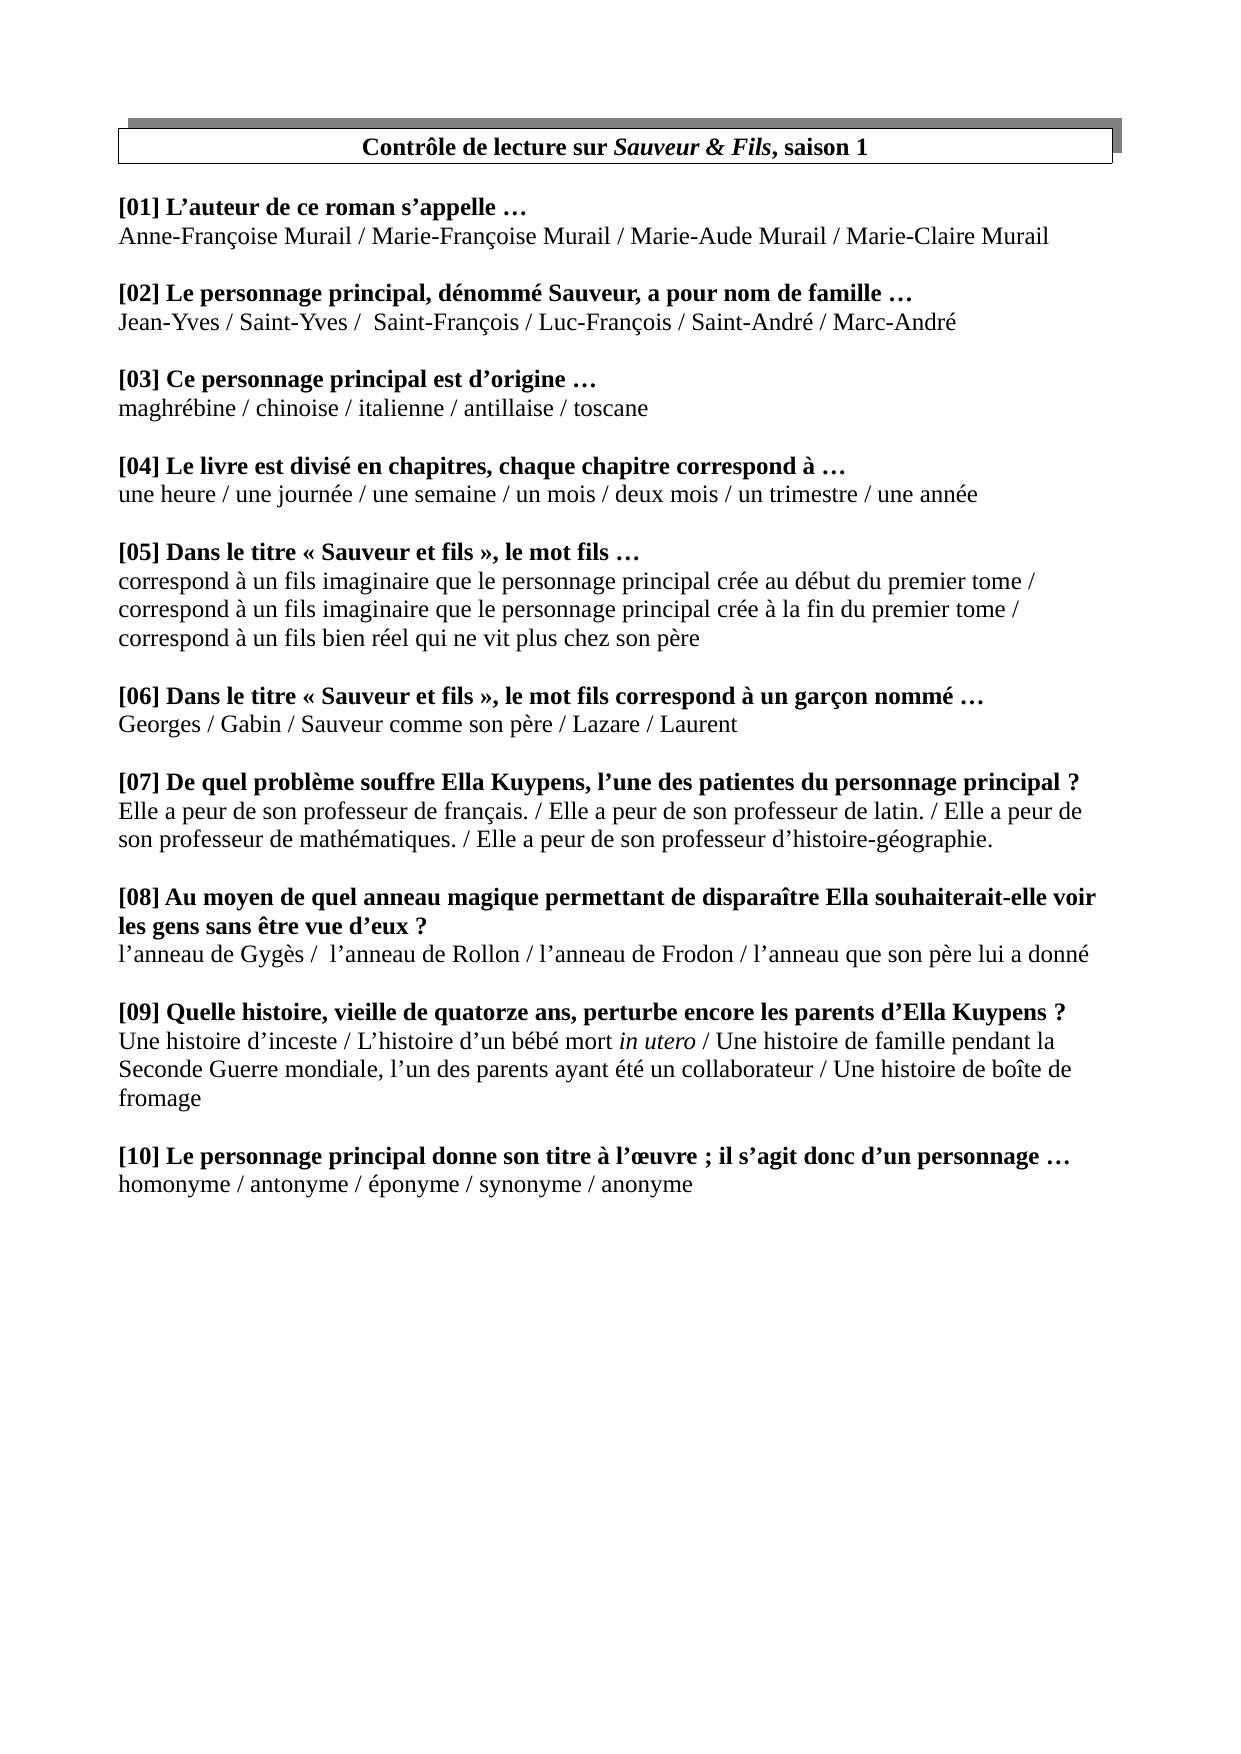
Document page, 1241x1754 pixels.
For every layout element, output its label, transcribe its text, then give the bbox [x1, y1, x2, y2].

text correspond à un fils imaginaire que le personnage principal crée au début du premier tome / [118, 566, 1122, 594]
text Elle a peur de son professeur de français. / Elle a peur de son professeur de latin. / Elle a peur de son professeur de mathématiques. / Elle a peur de son professeur d’histoire-géographie. [118, 796, 1122, 853]
text une heure / une journée / une semaine / un mois / deux mois / un trimestre / une année [118, 479, 1122, 508]
text Une histoire d’inceste / L’histoire d’un bébé mort in utero / Une histoire de famille pendant la Seconde Guerre mondiale, l’un des parents ayant été un collaborateur / Une histoire de boîte de fromage [118, 1026, 1122, 1112]
text Anne-Françoise Murail / Marie-Françoise Murail / Marie-Aude Murail / Marie-Claire Murail [118, 221, 1122, 249]
text Contrôle de lecture sur Sauveur & Fils, saison 1 [119, 129, 1112, 163]
text [02] Le personnage principal, dénommé Sauveur, a pour nom de famille … [118, 278, 1122, 307]
text l’anneau de Gygès / l’anneau de Rollon / l’anneau de Frodon / l’anneau que son père lui a donné [118, 939, 1122, 968]
text [07] De quel problème souffre Ella Kuypens, l’une des patientes du personnage principal ? [118, 767, 1122, 796]
text maghrébine / chinoise / italienne / antillaise / toscane [118, 393, 1122, 422]
text [04] Le livre est divisé en chapitres, chaque chapitre correspond à … [118, 451, 1122, 479]
text [09] Quelle histoire, vieille de quatorze ans, perturbe encore les parents d’Ella Kuypens ? [118, 997, 1122, 1026]
text [06] Dans le titre « Sauveur et fils », le mot fils correspond à un garçon nommé … [118, 681, 1122, 709]
text [05] Dans le titre « Sauveur et fils », le mot fils … [118, 537, 1122, 566]
text [03] Ce personnage principal est d’origine … [118, 364, 1122, 393]
text [10] Le personnage principal donne son titre à l’œuvre ; il s’agit donc d’un personnage … [118, 1141, 1122, 1169]
text correspond à un fils bien réel qui ne vit plus chez son père [118, 623, 1122, 652]
text Georges / Gabin / Sauveur comme son père / Lazare / Laurent [118, 709, 1122, 738]
text Jean-Yves / Saint-Yves / Saint-François / Luc-François / Saint-André / Marc-André [118, 307, 1122, 336]
text homonyme / antonyme / éponyme / synonyme / anonyme [118, 1169, 1122, 1198]
text [01] L’auteur de ce roman s’appelle … [118, 192, 1122, 221]
text correspond à un fils imaginaire que le personnage principal crée à la fin du premier tome / [118, 594, 1122, 623]
text [08] Au moyen de quel anneau magique permettant de disparaître Ella souhaiterait-elle voir les gens sans être vue d’eux ? [118, 882, 1122, 939]
